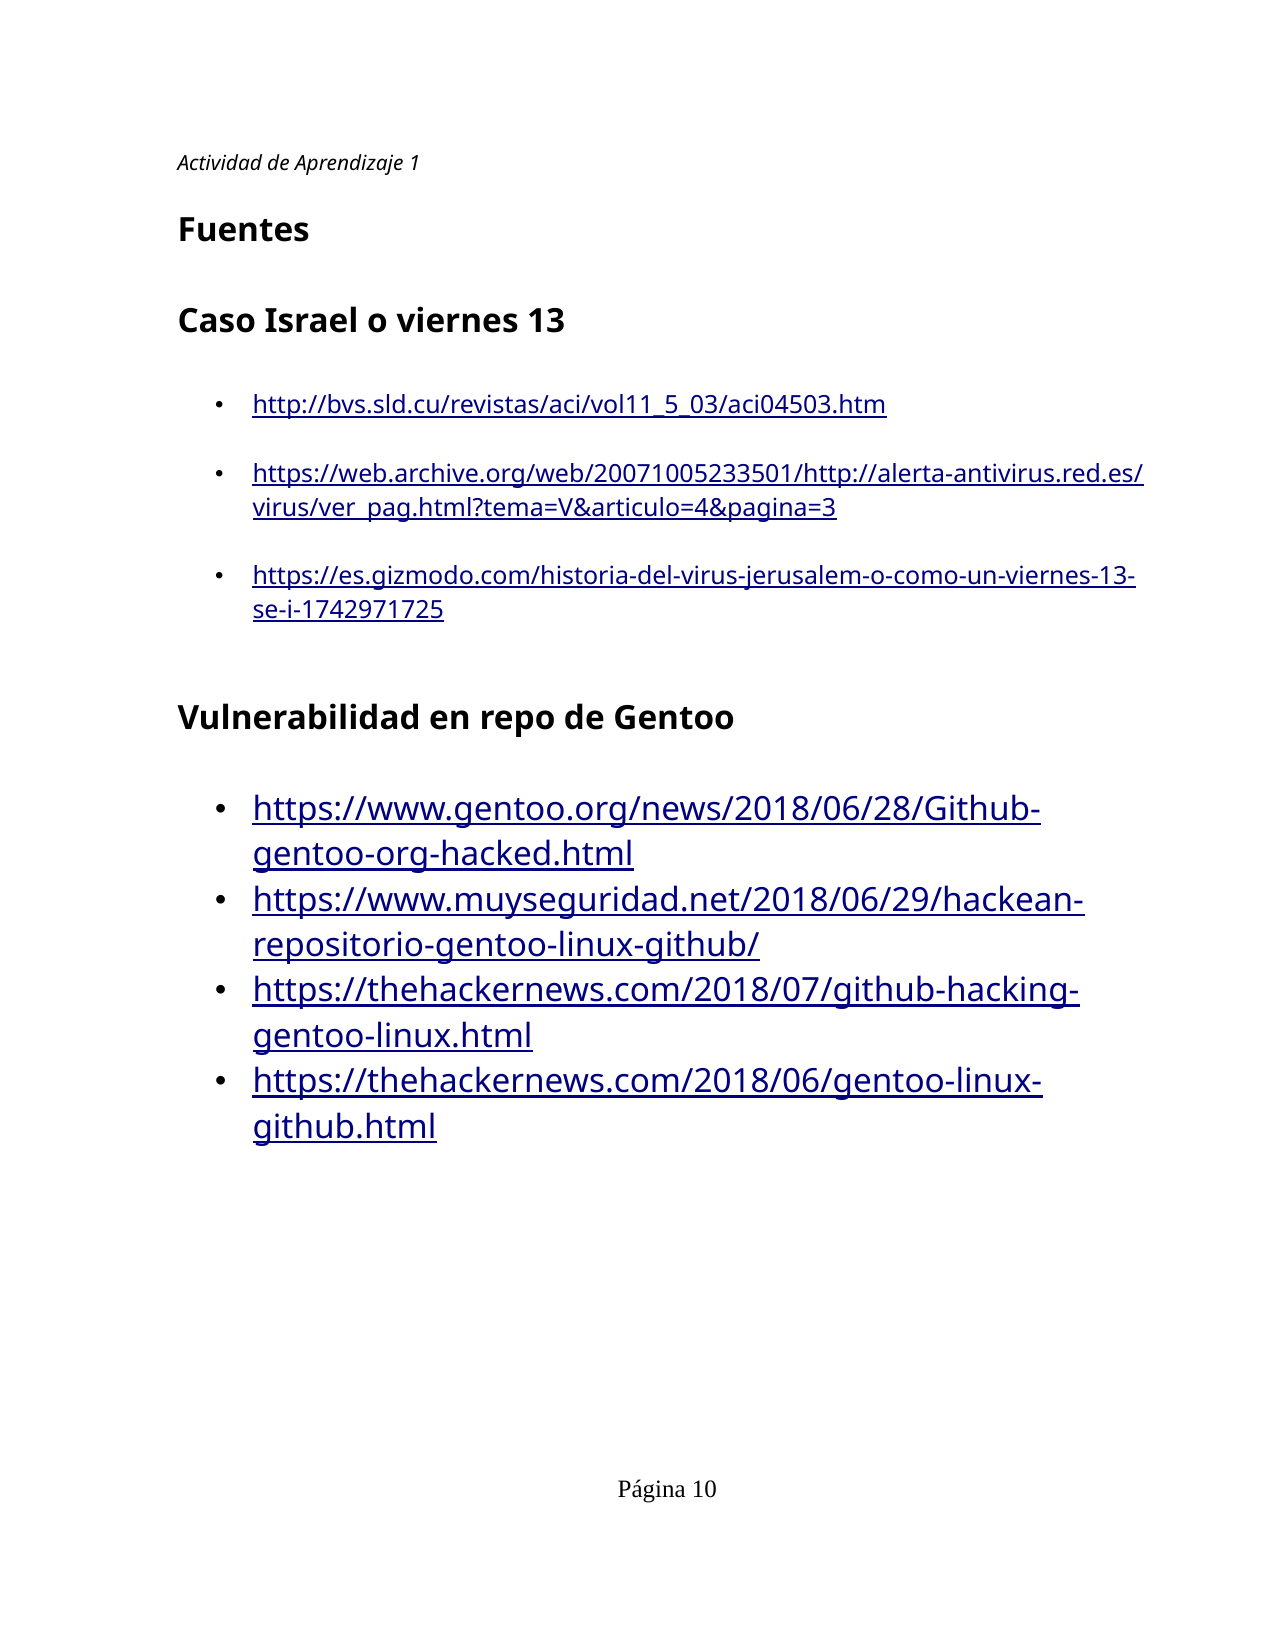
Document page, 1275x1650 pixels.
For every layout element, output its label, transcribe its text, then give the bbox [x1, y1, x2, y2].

list https://www.muyseguridad.net/2018/06/29/hackean-repositorio-gentoo-linux-github/ [215, 875, 1157, 966]
list https://thehackernews.com/2018/07/github-hacking-gentoo-linux.html [215, 966, 1157, 1057]
list https://thehackernews.com/2018/06/gentoo-linux-github.html [215, 1057, 1157, 1148]
list http://bvs.sld.cu/revistas/aci/vol11_5_03/aci04503.htm [215, 387, 1157, 421]
text Caso Israel o viernes 13 [177, 296, 1157, 342]
text Vulnerabilidad en repo de Gentoo [177, 694, 1157, 739]
list https://web.archive.org/web/20071005233501/http://alerta-antivirus.red.es/virus/ver_pag.html?tema=V&articulo=4&pagina=3 [215, 455, 1157, 557]
text Fuentes [177, 206, 1157, 251]
list https://www.gentoo.org/news/2018/06/28/Github-gentoo-org-hacked.html [215, 784, 1157, 875]
list https://es.gizmodo.com/historia-del-virus-jerusalem-o-como-un-viernes-13-se-i-1742971725 [215, 557, 1157, 626]
